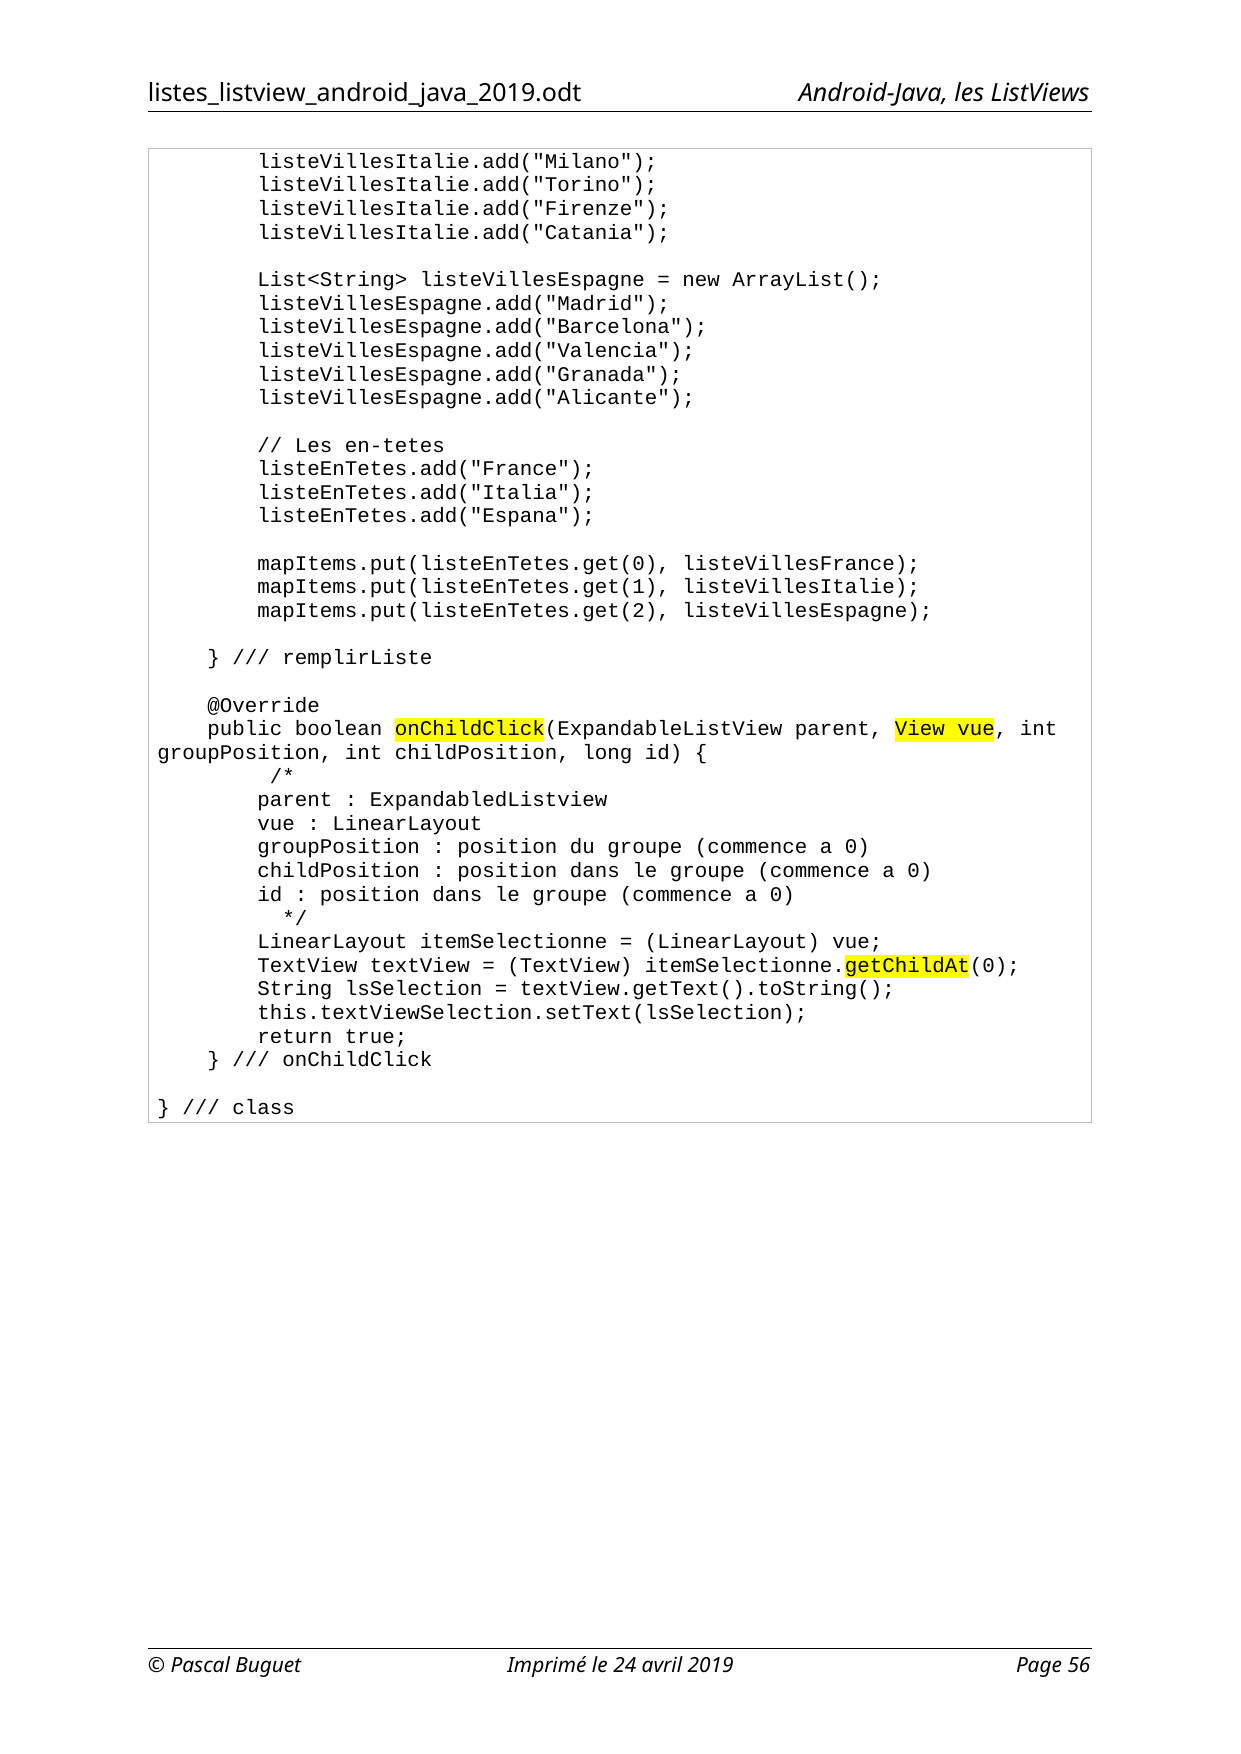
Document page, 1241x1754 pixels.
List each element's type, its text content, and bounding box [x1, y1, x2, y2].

text listeVillesEspagne.add("Barcelona"); [149, 313, 1091, 337]
text groupPosition : position du groupe (commence a 0) [149, 833, 1091, 857]
text LinearLayout itemSelectionne = (LinearLayout) vue; [149, 928, 1091, 952]
text */ [149, 904, 1091, 928]
text listeVillesItalie.add("Torino"); [149, 171, 1091, 195]
text listeVillesEspagne.add("Alicante"); [149, 384, 1091, 408]
text // Les en-tetes [149, 431, 1091, 455]
text mapItems.put(listeEnTetes.get(0), listeVillesFrance); [149, 550, 1091, 573]
text listeEnTetes.add("Espana"); [149, 502, 1091, 526]
text vue : LinearLayout [149, 810, 1091, 833]
text this.textViewSelection.setText(lsSelection); [149, 999, 1091, 1023]
text @Override [149, 692, 1091, 715]
text /* [149, 762, 1091, 786]
text listeVillesEspagne.add("Madrid"); [149, 289, 1091, 313]
text } /// onChildClick [149, 1046, 1091, 1070]
text listeVillesEspagne.add("Valencia"); [149, 337, 1091, 361]
text id : position dans le groupe (commence a 0) [149, 881, 1091, 904]
text listeEnTetes.add("France"); [149, 455, 1091, 479]
text public boolean onChildClick(ExpandableListView parent, View vue, int groupPosition, int childPosition, long id) { [149, 715, 1091, 762]
text listeVillesItalie.add("Firenze"); [149, 195, 1091, 219]
text TextView textView = (TextView) itemSelectionne.getChildAt(0); [149, 952, 1091, 975]
text List<String> listeVillesEspagne = new ArrayList(); [149, 266, 1091, 289]
text } /// remplirListe [149, 644, 1091, 668]
text mapItems.put(listeEnTetes.get(2), listeVillesEspagne); [149, 597, 1091, 621]
text return true; [149, 1023, 1091, 1046]
text listeVillesItalie.add("Milano"); [149, 149, 1091, 171]
text childPosition : position dans le groupe (commence a 0) [149, 857, 1091, 881]
text listeVillesEspagne.add("Granada"); [149, 361, 1091, 384]
text mapItems.put(listeEnTetes.get(1), listeVillesItalie); [149, 573, 1091, 597]
text } /// class [149, 1093, 1091, 1122]
text listeEnTetes.add("Italia"); [149, 479, 1091, 502]
text listeVillesItalie.add("Catania"); [149, 219, 1091, 242]
text parent : ExpandabledListview [149, 786, 1091, 810]
text String lsSelection = textView.getText().toString(); [149, 975, 1091, 999]
